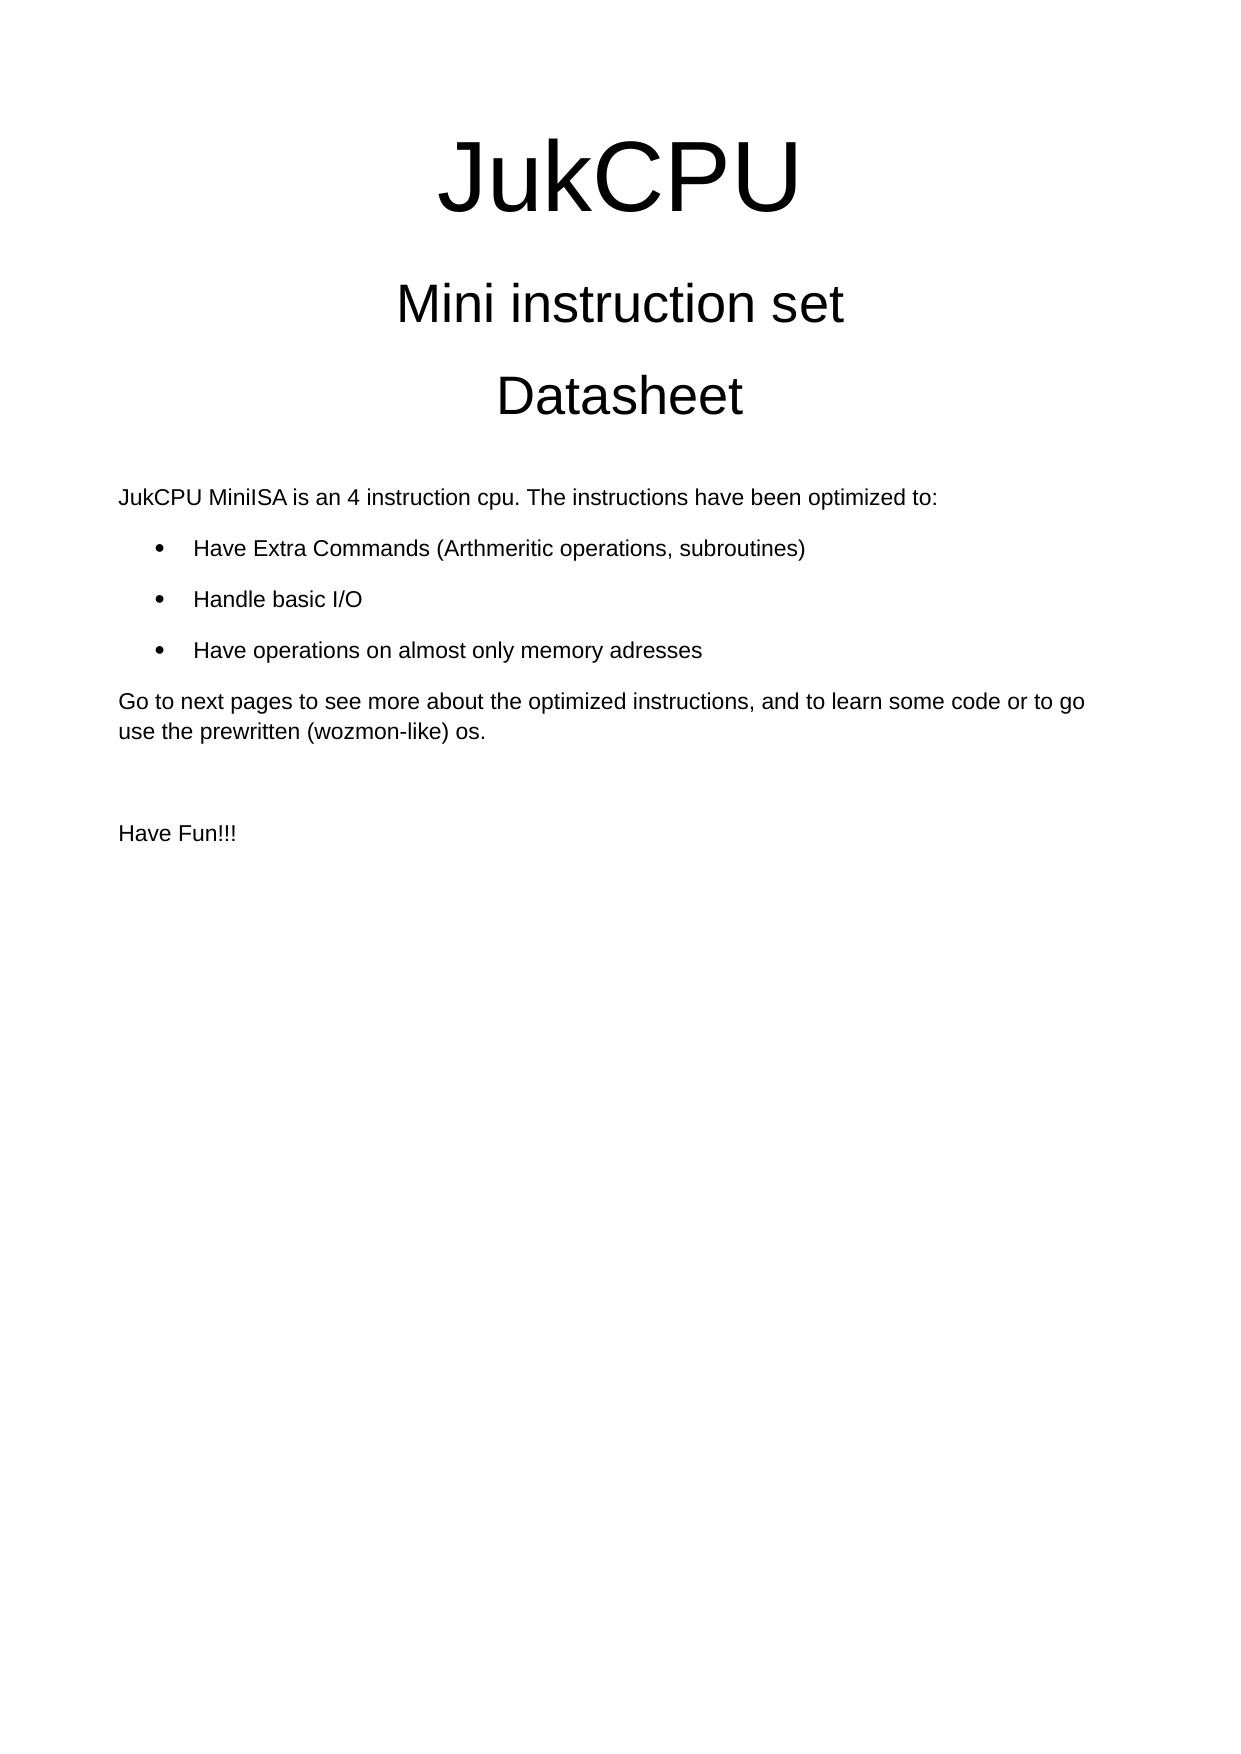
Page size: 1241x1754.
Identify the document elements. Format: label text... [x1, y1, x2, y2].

text Mini instruction set [118, 271, 1122, 333]
list Have Extra Commands (Arthmeritic operations, subroutines) [156, 535, 1122, 561]
text Have Fun!!! [118, 820, 1122, 847]
text Go to next pages to see more about the optimized instructions, and to learn some code or to go use the prewritten (wozmon-like) os. [118, 688, 1122, 745]
list Have operations on almost only memory adresses [156, 637, 1122, 663]
text Datasheet [118, 363, 1122, 459]
list Handle basic I/O [156, 586, 1122, 612]
text JukCPU MiniISA is an 4 instruction cpu. The instructions have been optimized to: [118, 484, 1122, 510]
text JukCPU [118, 118, 1122, 233]
